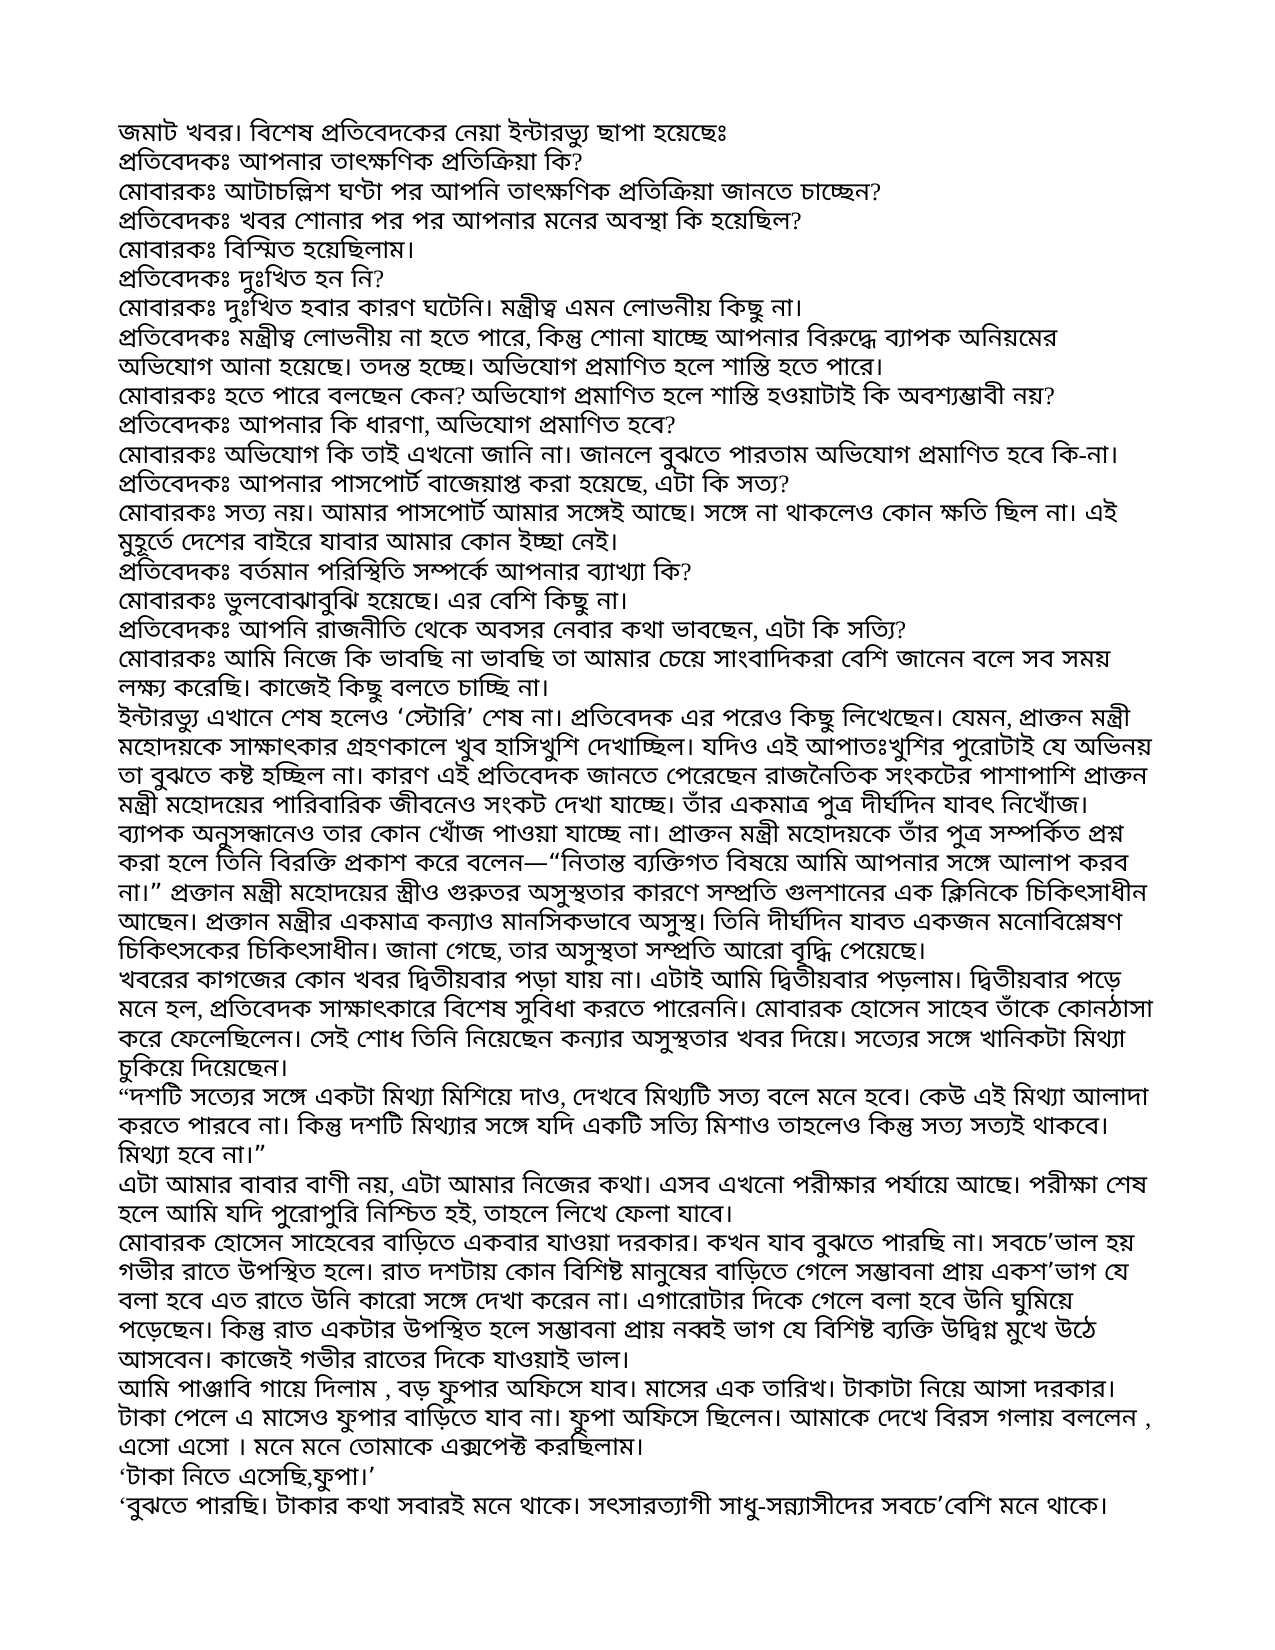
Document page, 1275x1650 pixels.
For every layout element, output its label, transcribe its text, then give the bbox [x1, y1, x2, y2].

text আমি পাঞ্জাবি গায়ে দিলাম , বড় ফুপার অফিসে যাব। মাসের এক তারিখ। টাকাটা নিয়ে আসা দরকার। টাকা পেলে এ মাসেও ফুপার বাড়িতে যাব না। ফুপা অফিসে ছিলেন। আমাকে দেখে বিরস গলায় বললেন , এসো এসো । মনে মনে তোমাকে এক্সপেক্ট করছিলাম। [118, 1374, 1157, 1462]
text মোবারকঃ আমি নিজে কি ভাবছি না ভাবছি তা আমার চেয়ে সাংবাদিকরা বেশি জানেন বলে সব সময় লক্ষ্য করেছি। কাজেই কিছু বলতে চাচ্ছি না। [118, 644, 1157, 703]
text “দশটি সত্যের সঙ্গে একটা মিথ্যা মিশিয়ে দাও, দেখবে মিথ্যটি সত্য বলে মনে হবে। কেউ এই মিথ্যা আলাদা করতে পারবে না। কিন্তু দশটি মিথ্যার সঙ্গে যদি একটি সত্যি মিশাও তাহলেও কিন্তু সত্য সত্যই থাকবে। মিথ্যা হবে না।” [118, 1082, 1157, 1170]
text মোবারকঃ দুঃখিত হবার কারণ ঘটেনি। মন্ত্রীত্ব এমন লোভনীয় কিছু না। [722, 293, 1157, 323]
text প্রতিবেদকঃ বর্তমান পরিস্থিতি সম্পর্কে আপনার ব্যাখ্যা কি? [118, 557, 1157, 586]
text খবরের কাগজের কোন খবর দ্বিতীয়বার পড়া যায় না। এটাই আমি দ্বিতীয়বার পড়লাম। দ্বিতীয়বার পড়ে মনে হল, প্রতিবেদক সাক্ষাৎকারে বিশেষ সুবিধা করতে পারেননি। মোবারক হোসেন সাহেব তাঁকে কোনঠাসা করে ‍ফেলেছিলেন। সেই শোধ তিনি নিয়েছেন কন্যার অসুস্থতার খবর দিয়ে। সত্যের সঙ্গে খানিকটা মিথ্যা চুকিয়ে দিয়েছেন। [118, 965, 1157, 1082]
text মোবারকঃ বিস্মিত হয়েছিলাম। [118, 235, 1157, 264]
text প্রতিবেদকঃ মন্ত্রীত্ব লোভনীয় না হতে পারে, কিন্তু শোনা যাচ্ছে আপনার বিরুদ্ধে ব্যাপক অনিয়মের অভিযোগ আনা হয়েছে। তদন্ত হচ্ছে। অভিযোগ প্রমাণিত হলে শাস্তি হতে পারে। [118, 323, 1157, 381]
text এটা আমার বাবার বাণী নয়, এটা আমার নিজের কথা। এসব এখনো পরীক্ষার পর্যায়ে আছে। পরীক্ষা শেষ হলে আমি যদি পুরোপুরি নিশ্চিত হই, তাহলে লিখে ফেলা যাবে। [118, 1170, 1157, 1228]
text প্রতিবেদকঃ খবর শোনার পর পর আপনার মনের অবস্থা কি হয়েছিল? [118, 206, 1157, 235]
text প্রতিবেদকঃ দুঃখিত হন নি? [118, 264, 1157, 293]
text প্রতিবেদকঃ আপনার তাৎক্ষণিক প্রতিক্রিয়া কি? [118, 147, 1157, 177]
text প্রতিবেদকঃ আপনি রাজনীতি থেকে অবসর নেবার কথা ভাবছেন, এটা কি সত্যি? [118, 615, 1157, 644]
text মোবারকঃ আটাচল্লিশ ঘণ্টা পর আপনি তাৎক্ষণিক প্রতিক্রিয়া জানতে চাচ্ছেন? [118, 177, 1157, 206]
text জমাট খবর। বিশেষ প্রতিবেদকের নেয়া ইন্টারভ্যু ছাপা হয়েছেঃ [118, 118, 1157, 147]
text মোবারকঃ ভুলবোঝাবুঝি হয়েছে। এর বেশি কিছু না। [547, 586, 1157, 615]
text মোবারকঃ দুঃখিত হবার কারণ ঘটেনি। মন্ত্রীত্ব এমন লোভনীয় কিছু না। [118, 293, 759, 323]
text মোবারক হোসেন সাহেবের বাড়িতে একবার যাওয়া দরকার। কখন যাব বুঝতে পারছি না। সবচে’ভাল হয় গভীর রাতে উপস্থিত হলে। রাত দশটায় কোন বিশিষ্ট মানুষের বাড়িতে গেলে সম্ভাবনা প্রায় একশ’ভাগ যে বলা হবে এত রাতে উনি কারো সঙ্গে দেখা করেন না। এগারোটার দিকে গেলে বলা হবে উনি ঘুমিয়ে পড়েছেন। কিন্তু রাত একটার উপস্থিত হলে সম্ভাবনা প্রায় নব্বই ভাগ যে বিশিষ্ট ব্যক্তি উদ্বিগ্ন মুখে উঠে আসবেন। কাজেই গভীর রাতের দিকে যাওয়াই ভাল। [118, 1228, 1157, 1374]
text ‘টাকা নিতে এসেছি,ফুপা।’ [118, 1462, 1157, 1491]
text মোবারকঃ ভুলবোঝাবুঝি হয়েছে। এর বেশি কিছু না। [330, 586, 584, 615]
text মোবারকঃ হতে পারে বলছেন কেন? অভিযোগ প্রমাণিত হলে শাস্তি হওয়াটাই কি অবশ্যম্ভাবী নয়? [118, 381, 1157, 410]
text প্রতিবেদকঃ আপনার কি ধারণা, অভিযোগ প্রমাণিত হবে? [118, 410, 1157, 440]
text মোবারকঃ সত্য নয়। আমার পাসপোর্ট আমার সঙ্গেই আছে। সঙ্গে না থাকলেও কোন ক্ষতি ছিল না। এই মুহূর্তে দেশের বাইরে যাবার আমার কোন ইচ্ছা নেই। [118, 498, 1157, 557]
text মোবারকঃ অভিযোগ কি তাই এখনো জানি না। জানলে বুঝতে পারতাম অভিযোগ প্রমাণিত হবে কি-না। [118, 440, 1157, 469]
text প্রতিবেদকঃ আপনার পাসপোর্ট বাজেয়াপ্ত করা হয়েছে, এটা কি সত্য? [118, 469, 1157, 498]
text ইন্টারভ্যু এখানে শেষ হলেও ‘স্টোরি’ শেষ না। প্রতিবেদক এর পরেও কিছু লিখেছেন। যেমন, প্রাক্তন মন্ত্রী মহোদয়কে সাক্ষাৎকার গ্রহণকালে খুব হাসিখুশি দেখাচ্ছিল। যদিও এই আপাতঃখুশির পুরোটাই যে অভিনয় তা বুঝতে কষ্ট হচ্ছিল না। কারণ এই প্রতিবেদক জানতে পেরেছেন রাজনৈতিক সংকটের পাশাপাশি প্রাক্তন মন্ত্রী মহোদয়ের পারিবারিক জীবনেও সংকট দেখা যাচ্ছে। তাঁর একমাত্র পুত্র দীর্ঘদিন যাবৎ নিখোঁজ। ব্যাপক অনুসন্ধানেও তার কোন খোঁজ পাওয়া যাচ্ছে না। প্রাক্তন মন্ত্রী মহোদয়কে তাঁর পুত্র সম্পর্কিত প্রশ্ন করা হলে তিনি বিরক্তি প্রকাশ করে বলেন—“নিতান্ত ব্যক্তিগত বিষয়ে আমি আপনার সঙ্গে আলাপ করব না।” প্রক্তান মন্ত্রী মহোদয়ের স্ত্রীও গুরুতর অসুস্থতার কারণে সম্প্রতি গুলশানের এক ক্লিনিকে চিকিৎসাধীন আছেন। প্রক্তান মন্ত্রীর একমাত্র কন্যাও মানসিকভাবে অসুস্থ। তিনি দীর্ঘদিন যাবত একজন মনোবিশ্লেষণ চিকিৎসকের চিকিৎসাধীন। জানা গেছে, তার অসুস্থতা সম্প্রতি আরো বৃদ্ধি পেয়েছে। [118, 703, 1157, 965]
text মোবারকঃ ভুলবোঝাবুঝি হয়েছে। এর বেশি কিছু না। [118, 586, 338, 615]
text ‘বুঝতে পারছি। টাকার কথা সবারই মনে থাকে। সৎসারত্যাগী সাধু-সন্ন্যাসীদের সবচে’বেশি মনে থাকে। [118, 1491, 1157, 1520]
